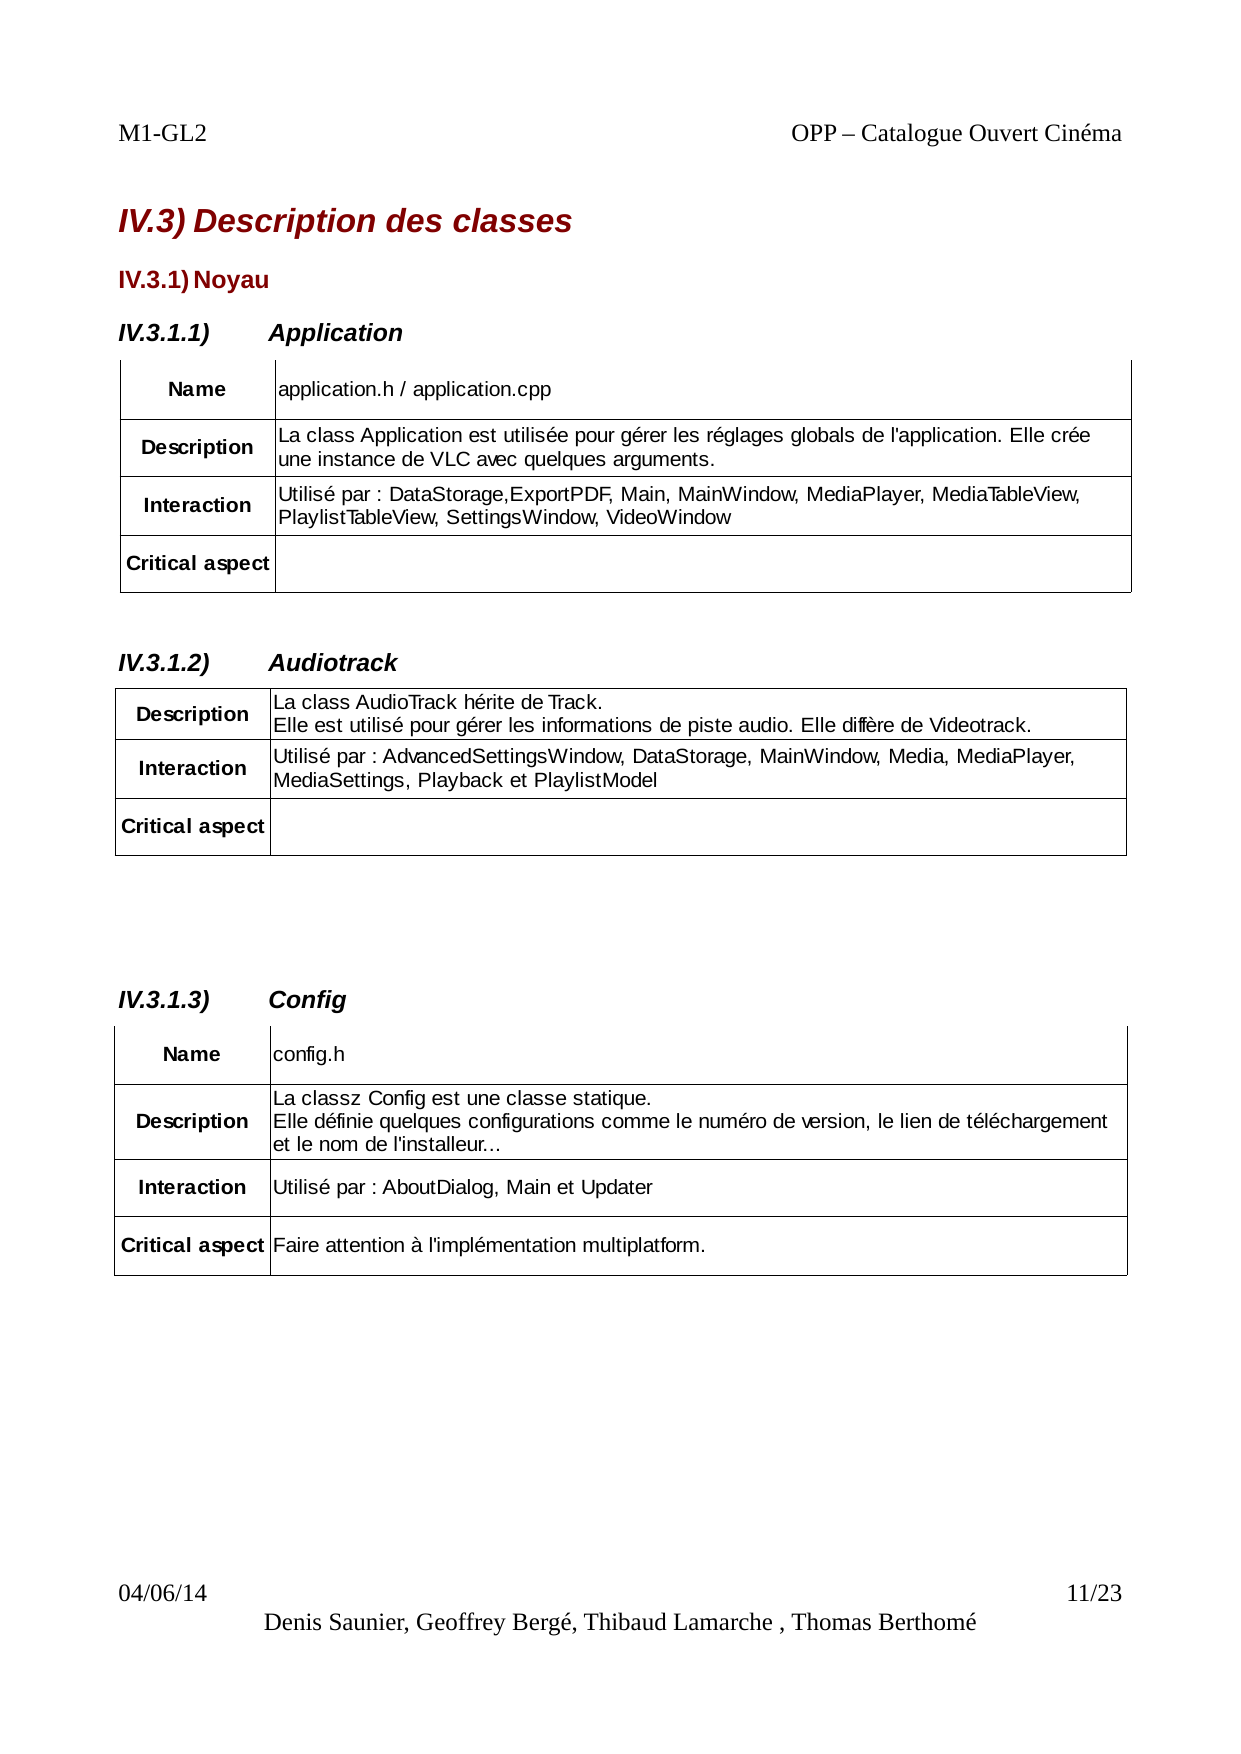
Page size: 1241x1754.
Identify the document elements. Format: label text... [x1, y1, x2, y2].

subtitle Description des classes [118, 201, 1122, 240]
subtitle Audiotrack [118, 648, 1122, 677]
subtitle Config [118, 986, 1122, 1014]
subtitle Application [118, 318, 1122, 347]
subtitle Noyau [118, 265, 1122, 293]
